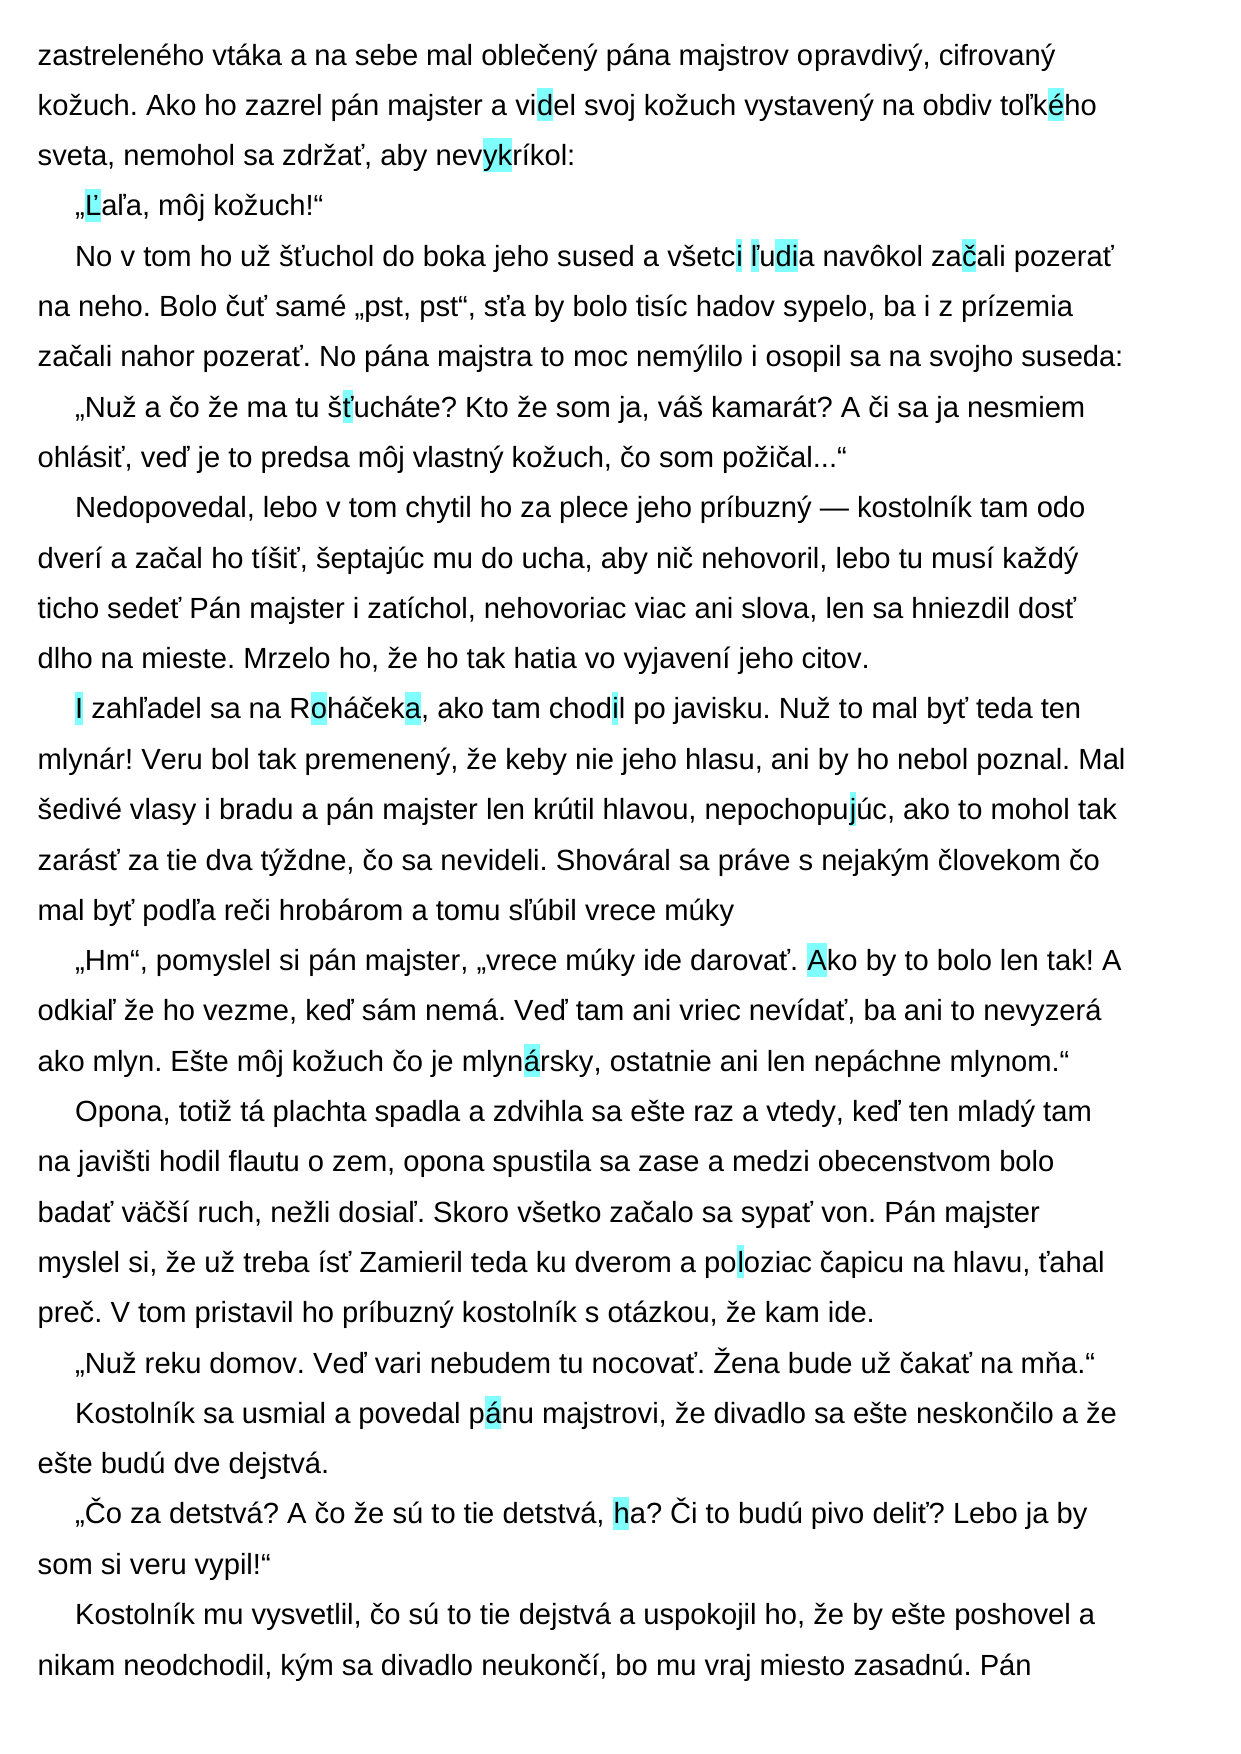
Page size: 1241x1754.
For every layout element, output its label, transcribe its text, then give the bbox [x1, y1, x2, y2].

text Opona, totiž tá plachta spadla a zdvihla sa ešte raz a vtedy, keď ten mladý tam na javišti hodil flautu o zem, opona spustila sa zase a medzi obecenstvom bolo badať väčší ruch, nežli do­siaľ. Skoro všetko začalo sa sypať von. Pán majster myslel si, že už treba ísť Zamieril teda ku dverom a poloziac čapicu na hlavu, ťahal preč. V tom pri­stavil ho príbuzný kostolník s otázkou, že kam ide. [37, 1094, 1130, 1329]
text „Nuž a čo že ma tu šťucháte? Kto že som ja, váš kamarát? A či sa ja nesmiem ohlásiť, veď je to predsa môj vlastný kožuch, čo som požičal...“ [37, 390, 1130, 473]
text Kostolník mu vysvetlil, čo sú to tie dejstvá a uspokojil ho, že by ešte poshovel a nikam neodchodil, kým sa divadlo neukončí, bo mu vraj miesto zasadnú. Pán [37, 1597, 1130, 1681]
text Kostolník sa usmial a povedal pánu majstro­vi, že divadlo sa ešte neskončilo a že ešte budú dve dejstvá. [37, 1396, 1130, 1480]
text „Ľaľa, môj kožuch!“ [37, 188, 1130, 222]
text „Nuž reku domov. Veď vari nebudem tu no­covať. Žena bude už čakať na mňa.“ [37, 1346, 1130, 1379]
text „Hm“, pomyslel si pán majster, „vrece múky ide darovať. Ako by to bolo len tak! A odkiaľ že ho vezme, keď sám nemá. Veď tam ani vriec nevídať, ba ani to nevyzerá ako mlyn. Ešte môj kožuch čo je mlynársky, ostatnie ani len nepáchne mlynom.“ [37, 943, 1130, 1077]
text No v tom ho už šťuchol do boka jeho sused a všetci ľudia navôkol začali pozerať na neho. Bolo čuť samé „pst, pst“, sťa by bolo tisíc hadov sypelo, ba i z prízemia začali nahor pozerať. No pána majstra to moc nemýlilo i osopil sa na svojho suseda: [37, 239, 1130, 373]
text I zahľadel sa na Roháčeka, ako tam chodil po javisku. Nuž to mal byť teda ten mlynár! Veru bol tak premenený, že keby nie jeho hlasu, ani by ho nebol poznal. Mal šedivé vlasy i bradu a pán majster len krútil hlavou, nepochopujúc, ako to mohol tak zarásť za tie dva týždne, čo sa ne­videli. Shováral sa práve s nejakým človekom čo mal byť podľa reči hrobárom a tomu sľúbil vrece múky [37, 692, 1130, 926]
text Nedopovedal, lebo v tom chytil ho za plece jeho príbuzný — kostolník tam odo dverí a začal ho tíšiť, šeptajúc mu do ucha, aby nič nehovoril, lebo tu musí každý ticho sedeť Pán majster i zatíchol, nehovoriac viac ani slova, len sa hniezdil dosť dlho na mieste. Mrzelo ho, že ho tak hatia vo vyjavení jeho citov. [37, 490, 1130, 675]
text „Čo za detstvá? A čo že sú to tie detstvá, ha? Či to budú pivo deliť? Lebo ja by som si veru vypil!“ [37, 1497, 1130, 1580]
text zastreleného vtáka a na sebe mal oblečený pána majstrov o­pravdivý, cifrovaný kožuch. Ako ho zazrel pán majster a videl svoj kožuch vystavený na obdiv toľkého sveta, nemohol sa zdržať, aby nevykríkol: [37, 37, 1130, 172]
